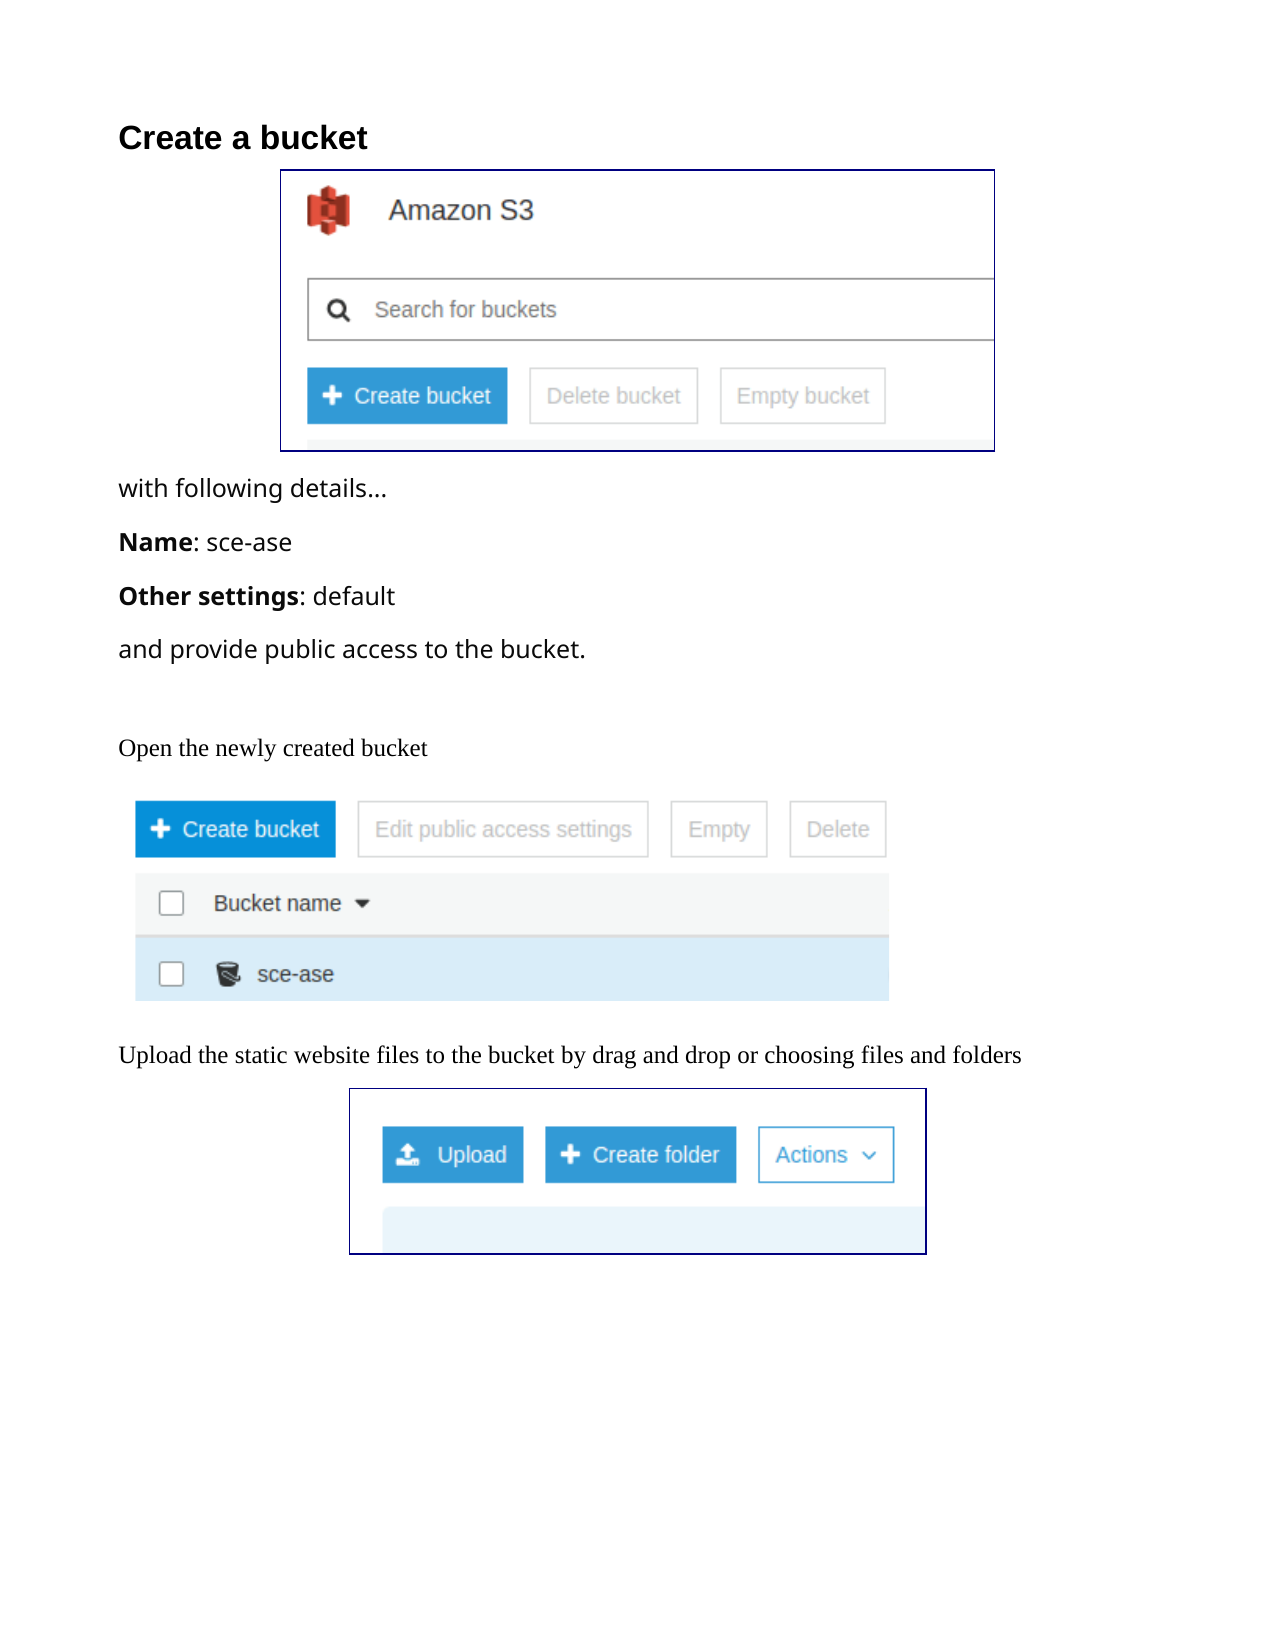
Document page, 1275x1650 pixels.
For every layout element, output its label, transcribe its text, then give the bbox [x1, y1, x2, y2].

text with following details... [118, 471, 1157, 505]
picture [350, 1089, 925, 1253]
picture [281, 171, 994, 450]
text Name: sce-ase [118, 525, 1157, 559]
subtitle Create a bucket [118, 118, 1157, 157]
text Open the newly created bucket [118, 733, 1157, 762]
picture [131, 798, 890, 1001]
text Other settings: default [118, 578, 1157, 612]
text Upload the static website files to the bucket by drag and drop or choosing files and folders [118, 1040, 1157, 1069]
text and provide public access to the bucket. [118, 632, 1157, 666]
